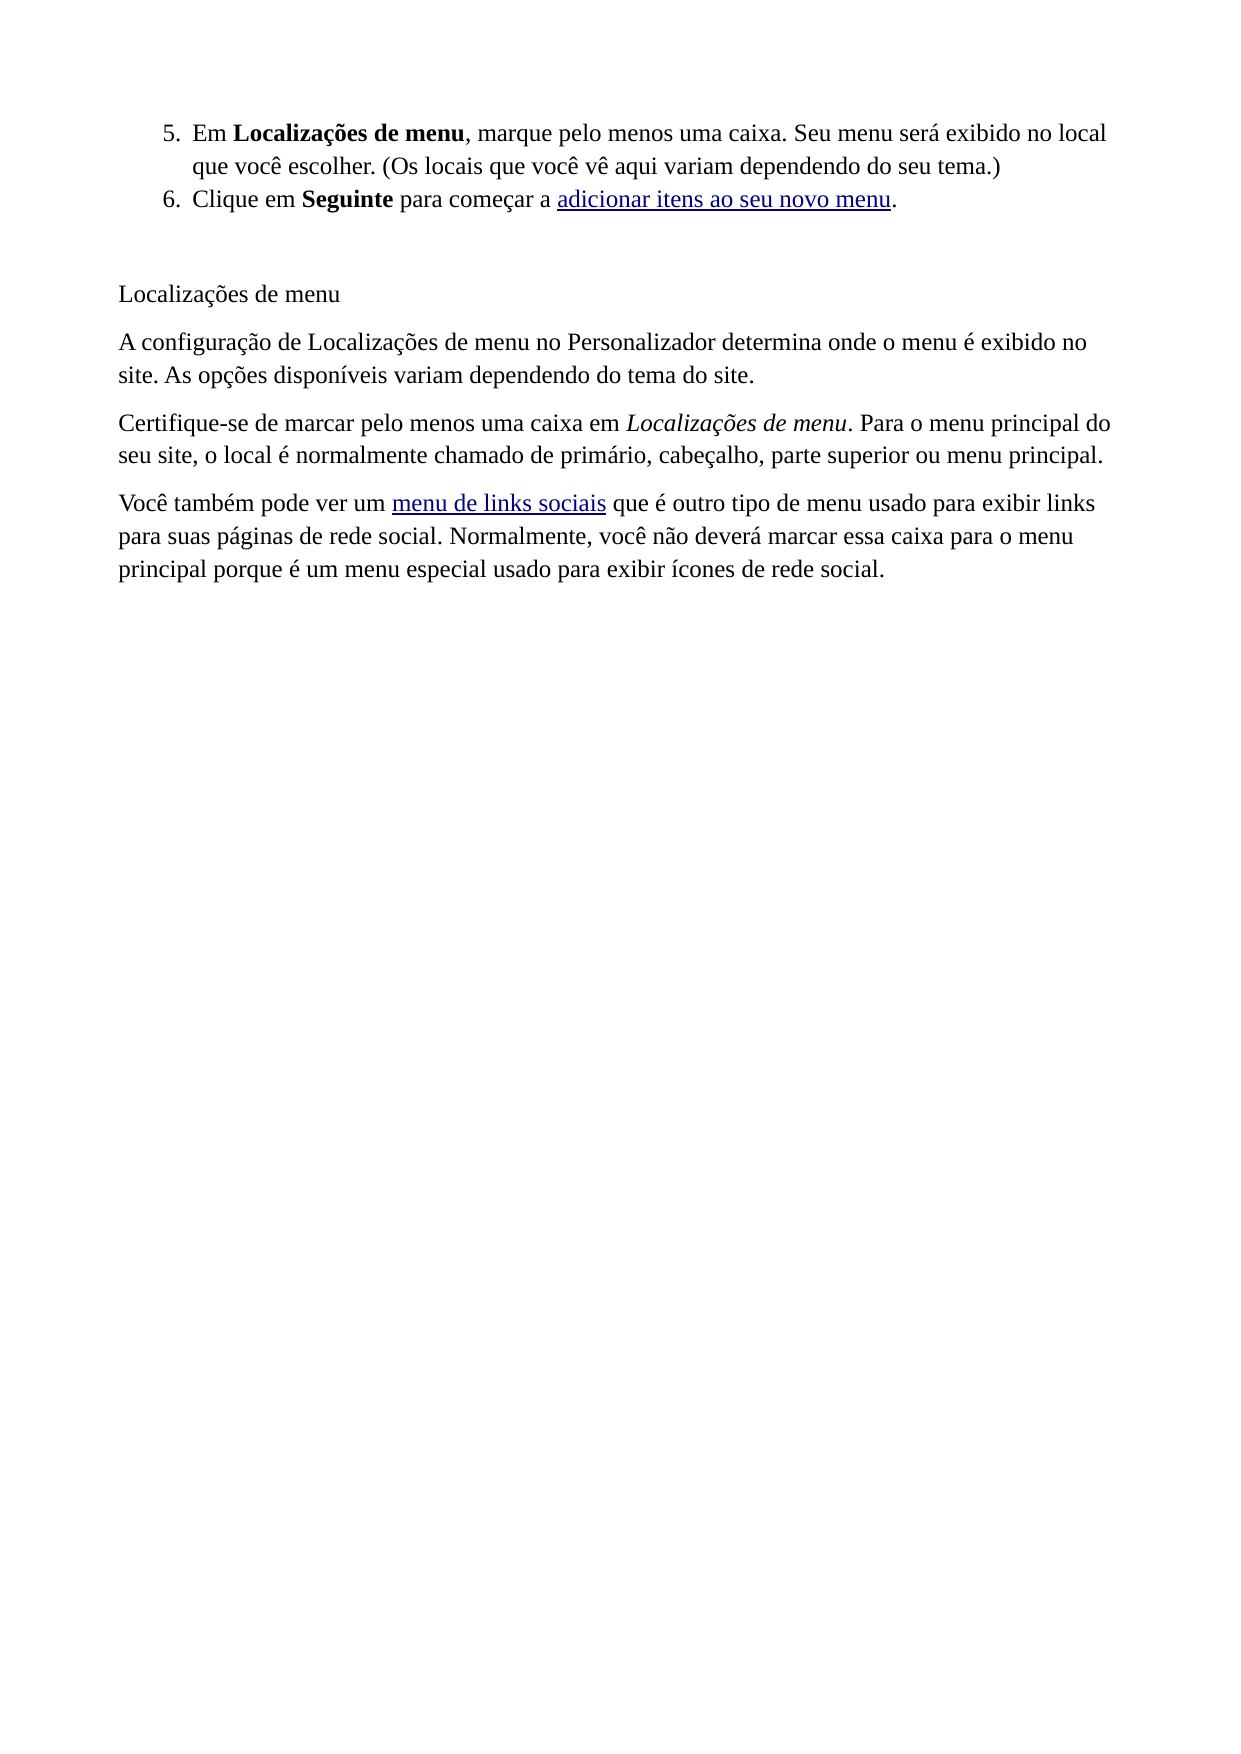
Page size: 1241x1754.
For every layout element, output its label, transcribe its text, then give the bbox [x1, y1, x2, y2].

list Em Localizações de menu, marque pelo menos uma caixa. Seu menu será exibido no local que você escolher. (Os locais que você vê aqui variam dependendo do seu tema.) [162, 118, 1122, 180]
list Clique em Seguinte para começar a adicionar itens ao seu novo menu. [162, 184, 1122, 213]
text A configuração de Localizações de menu no Personalizador determina onde o menu é exibido no site. As opções disponíveis variam dependendo do tema do site. [118, 327, 1122, 389]
text Certifique-se de marcar pelo menos uma caixa em Localizações de menu. Para o menu principal do seu site, o local é normalmente chamado de primário, cabeçalho, parte superior ou menu principal. [118, 408, 1122, 469]
text Localizações de menu [118, 279, 1122, 308]
text Você também pode ver um menu de links sociais que é outro tipo de menu usado para exibir links para suas páginas de rede social. Normalmente, você não deverá marcar essa caixa para o menu principal porque é um menu especial usado para exibir ícones de rede social. [118, 488, 1122, 583]
